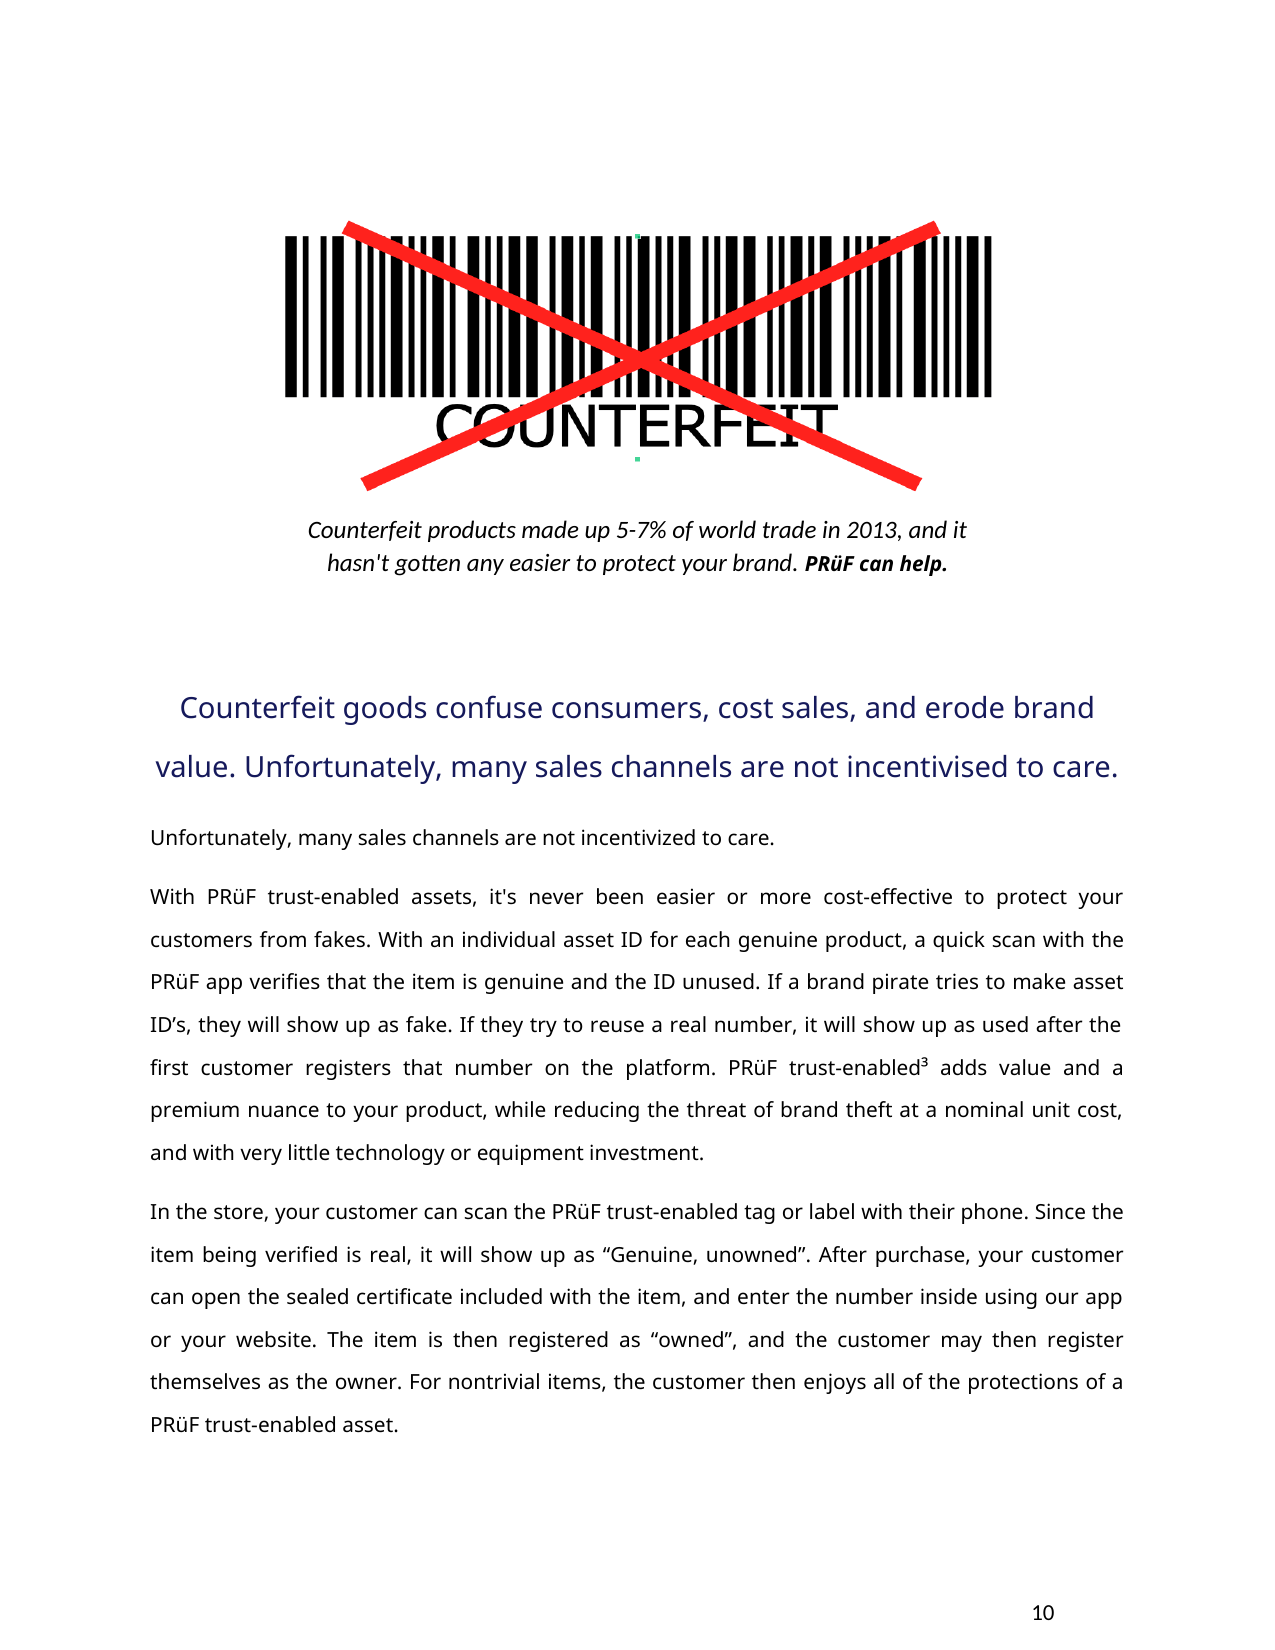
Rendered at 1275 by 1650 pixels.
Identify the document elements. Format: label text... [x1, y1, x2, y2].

text Counterfeit goods confuse consumers, cost sales, and erode brand value. Unfortunately, many sales channels are not incentivised to care. [150, 687, 1125, 786]
text With PRüF trust-enabled assets, it's never been easier or more cost-effective to protect your customers from fakes. With an individual asset ID for each genuine product, a quick scan with the PRüF app verifies that the item is genuine and the ID unused. If a brand pirate tries to make asset ID’s, they will show up as fake. If they try to reuse a real number, it will show up as used after the first customer registers that number on the platform. PRüF trust-enabled³ adds value and a premium nuance to your product, while reducing the threat of brand theft at a nominal unit cost, and with very little technology or equipment investment. [150, 882, 1125, 1166]
text Counterfeit products made up 5-7% of world trade in 2013, and it hasn't gotten any easier to protect your brand. PRüF can help. [283, 506, 991, 577]
text In the store, your customer can scan the PRüF trust-enabled tag or label with their phone. Since the item being verified is real, it will show up as “Genuine, unowned”. After purchase, your customer can open the sealed certificate included with the item, and enter the number inside using our app or your website. The item is then registered as “owned”, and the customer may then register themselves as the owner. For nontrivial items, the customer then enjoys all of the protections of a PRüF trust-enabled asset. [150, 1197, 1125, 1438]
picture [283, 206, 992, 506]
text Unfortunately, many sales channels are not incentivized to care. [150, 823, 1125, 851]
